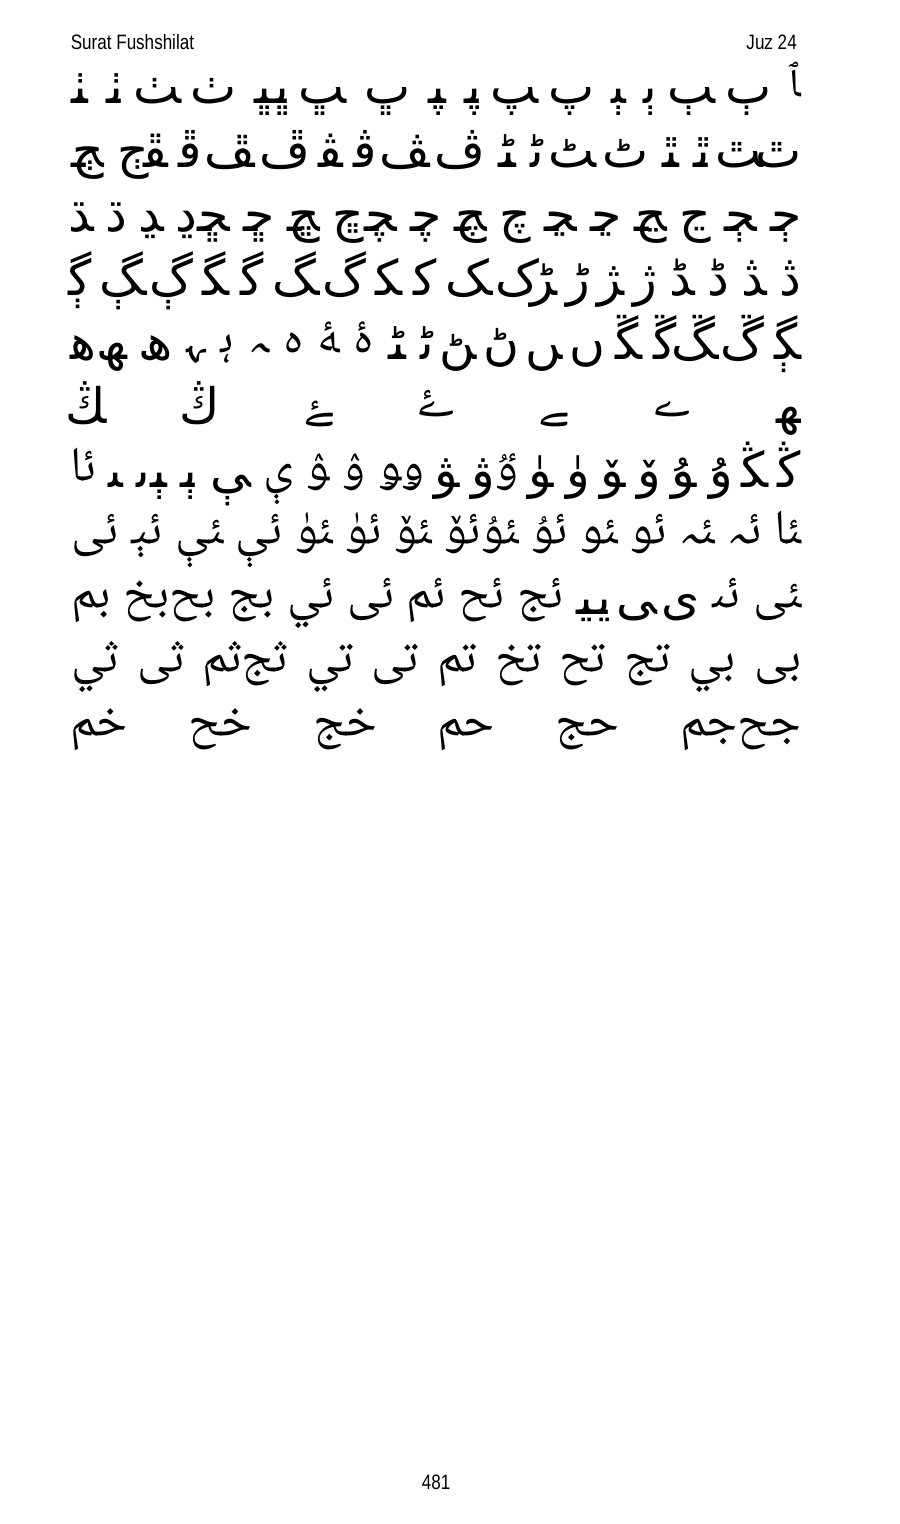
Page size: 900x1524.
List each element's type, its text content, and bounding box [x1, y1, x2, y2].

text ﯕ ﯖ ﯗ ﯘ ﯙ ﯚ ﯛ ﯜ ﯝﯞ ﯟ ﯠﯡ ﯢ ﯣ ﯤ ﯥ ﯦ ﯧﯨ ﯩ ﯪ ﯫ ﯬ ﯭ ﯮ ﯯ ﯰ ﯱﯲ ﯳ ﯴ ﯵ ﯶ ﯷ ﯸ ﯹ ﯺ ﯻ ﯼ ﯽ ﯾﯿ ﰀ ﰁ ﰂ ﰃ ﰄ ﰅ ﰆﰇ ﰈ ﰉ ﰊ ﰋ ﰌ ﰍ ﰎ ﰏ ﰐ ﰑﰒ ﰓ ﰔ ﰕﰖ ﰗ ﰘ ﰙ ﰚ ﰛ [71, 443, 801, 762]
text ﭑ ﭒ ﭓ ﭔ ﭕ ﭖ ﭗ ﭘ ﭙ ﭚ ﭛ ﭜﭝ ﭞ ﭟ ﭠ ﭡ ﭢﭣ ﭤ ﭥ ﭦ ﭧ ﭨ ﭩ ﭪ ﭫ ﭬ ﭭ ﭮ ﭯ ﭰ ﭱﭲ ﭳ ﭴ ﭵ ﭶ ﭷ ﭸ ﭹ ﭺ ﭻ ﭼ ﭽﭾ ﭿ ﮀ ﮁﮂ ﮃ ﮄ ﮅ ﮆ ﮇ ﮈ ﮉ ﮊ ﮋ ﮌ ﮍﮎ ﮏ ﮐ ﮑ ﮒ ﮓ ﮔ ﮕ ﮖ ﮗ ﮘ ﮙ ﮚ ﮛﮜ ﮝ ﮞ ﮟ ﮠ ﮡ ﮢ ﮣ ﮤ ﮥ ﮦ ﮧ ﮨ ﮩ ﮪ ﮫﮬ ﮭ ﮮ ﮯ ﮰ ﮱ ﯓ ﯔ [71, 60, 801, 443]
